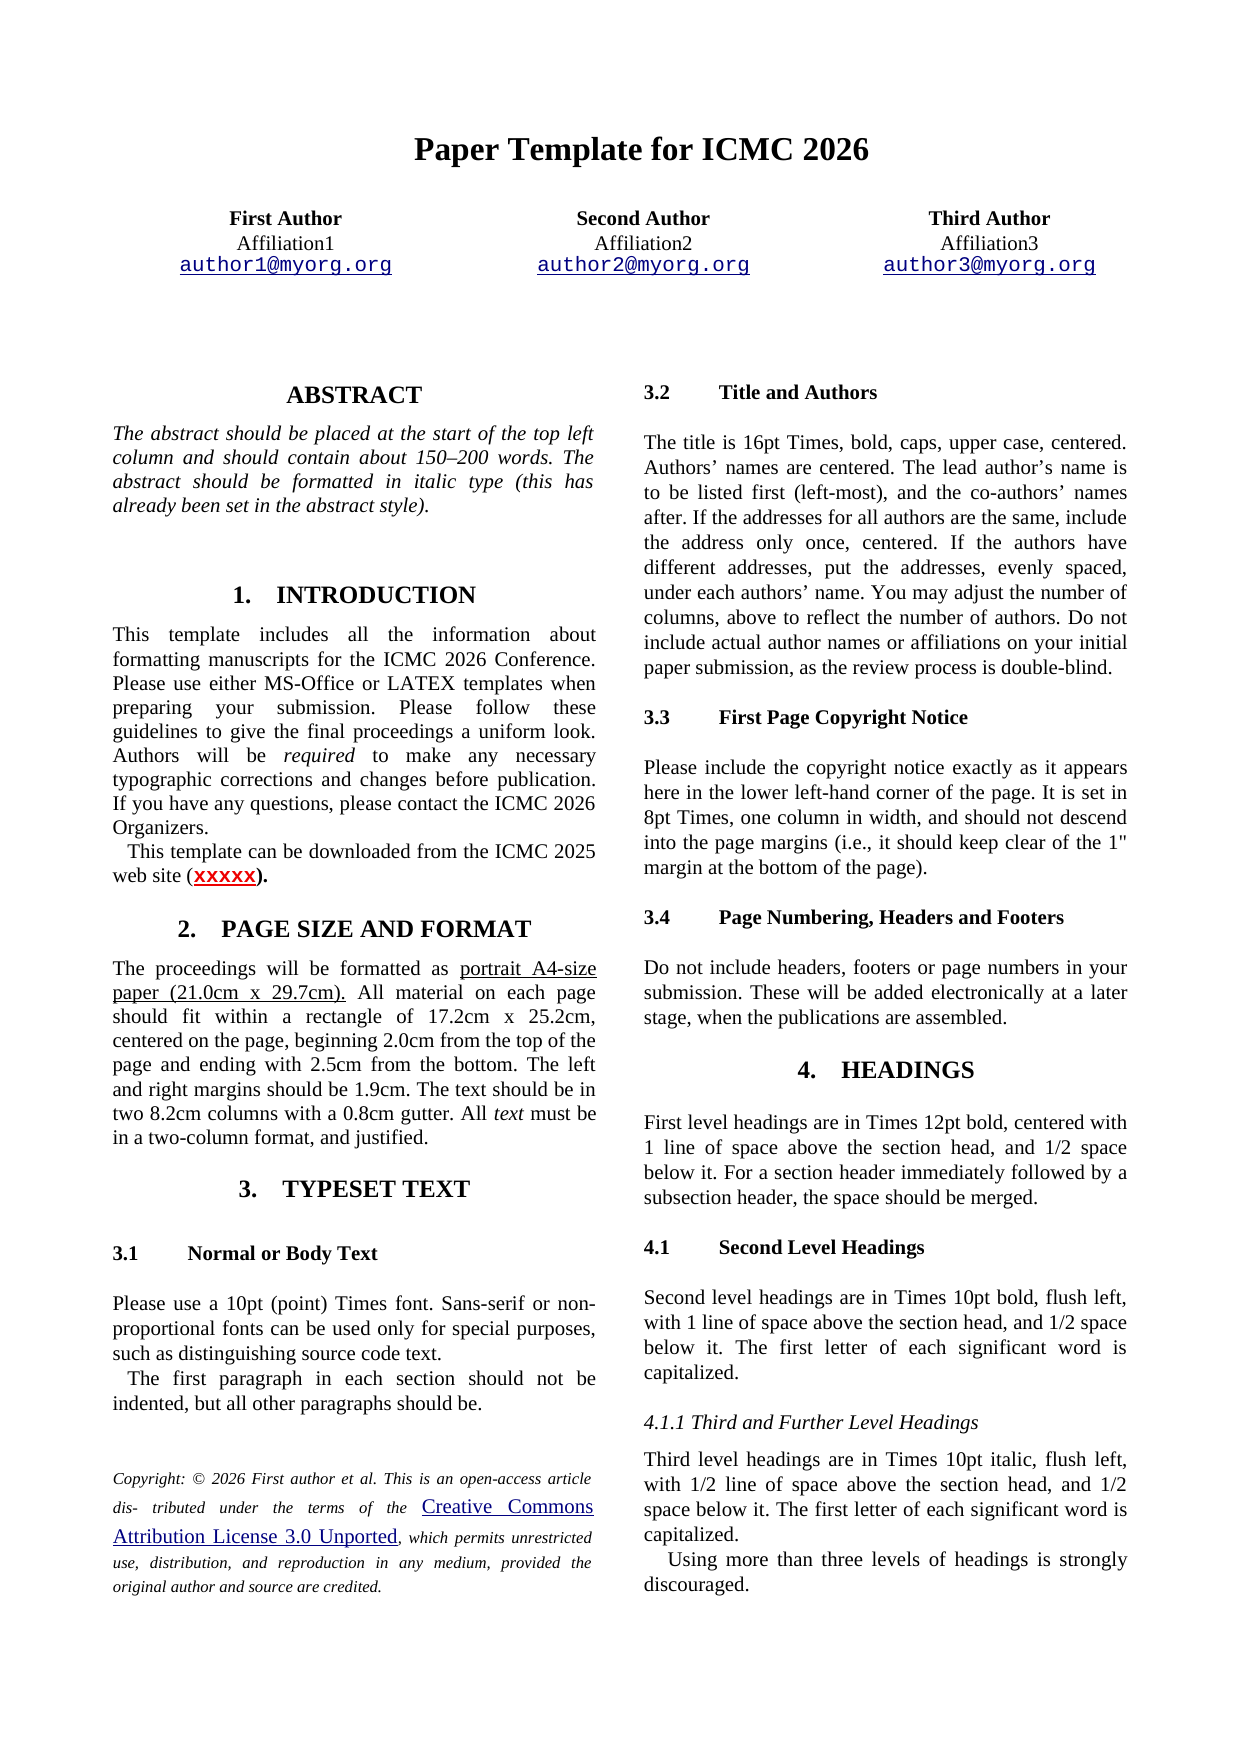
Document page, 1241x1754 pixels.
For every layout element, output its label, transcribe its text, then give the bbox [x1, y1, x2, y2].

subtitle Second Level Headings [644, 1235, 1128, 1259]
text Second level headings are in Times 10pt bold, flush left, with 1 line of space above the section head, and 1/2 space below it. The first letter of each significant word is capitalized. [644, 1285, 1128, 1384]
text Please include the copyright notice exactly as it appears here in the lower left-hand corner of the page. It is set in 8pt Times, one column in width, and should not descend into the page margins (i.e., it should keep clear of the 1" margin at the bottom of the page). [644, 755, 1128, 879]
text Copyright: © 2026 First author et al. This is an open-access article dis- tributed under the terms of the Creative Commons Attribution License 3.0 Unported, which permits unrestricted use, distribution, and reproduction in any medium, provided the original author and source are credited. [113, 1469, 593, 1596]
table_cell Affiliation3 author3@myorg.org [839, 230, 1139, 380]
table_cell Affiliation1 author1@myorg.org [124, 230, 447, 380]
title Paper Template for ICMC 2026 [230, 130, 1053, 206]
table_header Third Author [839, 206, 1139, 230]
subtitle First Page Copyright Notice [644, 705, 1128, 729]
subtitle Typeset Text [112, 1174, 596, 1202]
subtitle PAGE size AND FORMAT [112, 914, 596, 942]
text The first paragraph in each section should not be indented, but all other paragraphs should be. [112, 1546, 593, 1608]
text The proceedings will be formatted as portrait A4-size paper (21.0cm x 29.7cm). All material on each page should fit within a rectangle of 17.2cm x 25.2cm, centered on the page, beginning 2.0cm from the top of the page and ending with 2.5cm from the bottom. The left and right margins should be 1.9cm. The text should be in two 8.2cm columns with a 0.8cm gutter. All text must be in a two-column format, and justified. [112, 956, 596, 1149]
text Please use a 10pt (point) Times font. Sans-serif or non-proportional fonts can be used only for special purposes, such as distinguishing source code text. [112, 1291, 596, 1365]
text This template includes all the information about formatting manuscripts for the ICMC 2026 Conference. Please use either MS-Office or LATEX templates when preparing your submission. Please follow these guidelines to give the final proceedings a uniform look. Authors will be required to make any necessary typographic corrections and changes before publication. If you have any questions, please contact the ICMC 2026 Organizers. [112, 622, 596, 839]
text The title is 16pt Times, bold, caps, upper case, centered. Authors’ names are centered. The lead author’s name is to be listed first (left-most), and the co-authors’ names after. If the addresses for all authors are the same, include the address only once, centered. If the authors have different addresses, put the addresses, evenly spaced, under each authors’ name. You may adjust the number of columns, above to reflect the number of authors. Do not include actual author names or affiliations on your initial paper submission, as the review process is double-blind. [644, 430, 1128, 679]
text The abstract should be placed at the start of the top left column and should contain about 150–200 words. The abstract should be formatted in italic type (this has already been set in the abstract style). [112, 421, 596, 517]
subtitle headings [644, 1055, 1128, 1084]
table_header First Author [124, 206, 447, 230]
text Do not include headers, footers or page numbers in your submission. These will be added electronically at a later stage, when the publications are assembled. [644, 955, 1128, 1029]
subtitle Normal or Body Text [112, 1241, 596, 1265]
text The first paragraph in each section should not be indented, but all other paragraphs should be. [112, 1366, 596, 1415]
subtitle ABSTRACT [112, 380, 596, 409]
subtitle INTRODUCTION [112, 580, 596, 609]
table_header Second Author [447, 206, 839, 230]
text This template can be downloaded from the ICMC 2025 web site (xxxxx). [112, 839, 596, 889]
subtitle Title and Authors [644, 380, 1128, 404]
text The first paragraph in each section should not be indented, but all other paragraphs should be. [112, 1457, 593, 1542]
text Using more than three levels of headings is strongly discouraged. [644, 1547, 1128, 1596]
text First level headings are in Times 12pt bold, centered with 1 line of space above the section head, and 1/2 space below it. For a section header immediately followed by a subsection header, the space should be merged. [644, 1110, 1128, 1209]
list Third and Further Level Headings [644, 1410, 1128, 1434]
table_cell Affiliation2 author2@myorg.org [447, 230, 839, 380]
text Third level headings are in Times 10pt italic, flush left, with 1/2 line of space above the section head, and 1/2 space below it. The first letter of each significant word is capitalized. [644, 1447, 1128, 1546]
subtitle Page Numbering, Headers and Footers [644, 905, 1128, 929]
